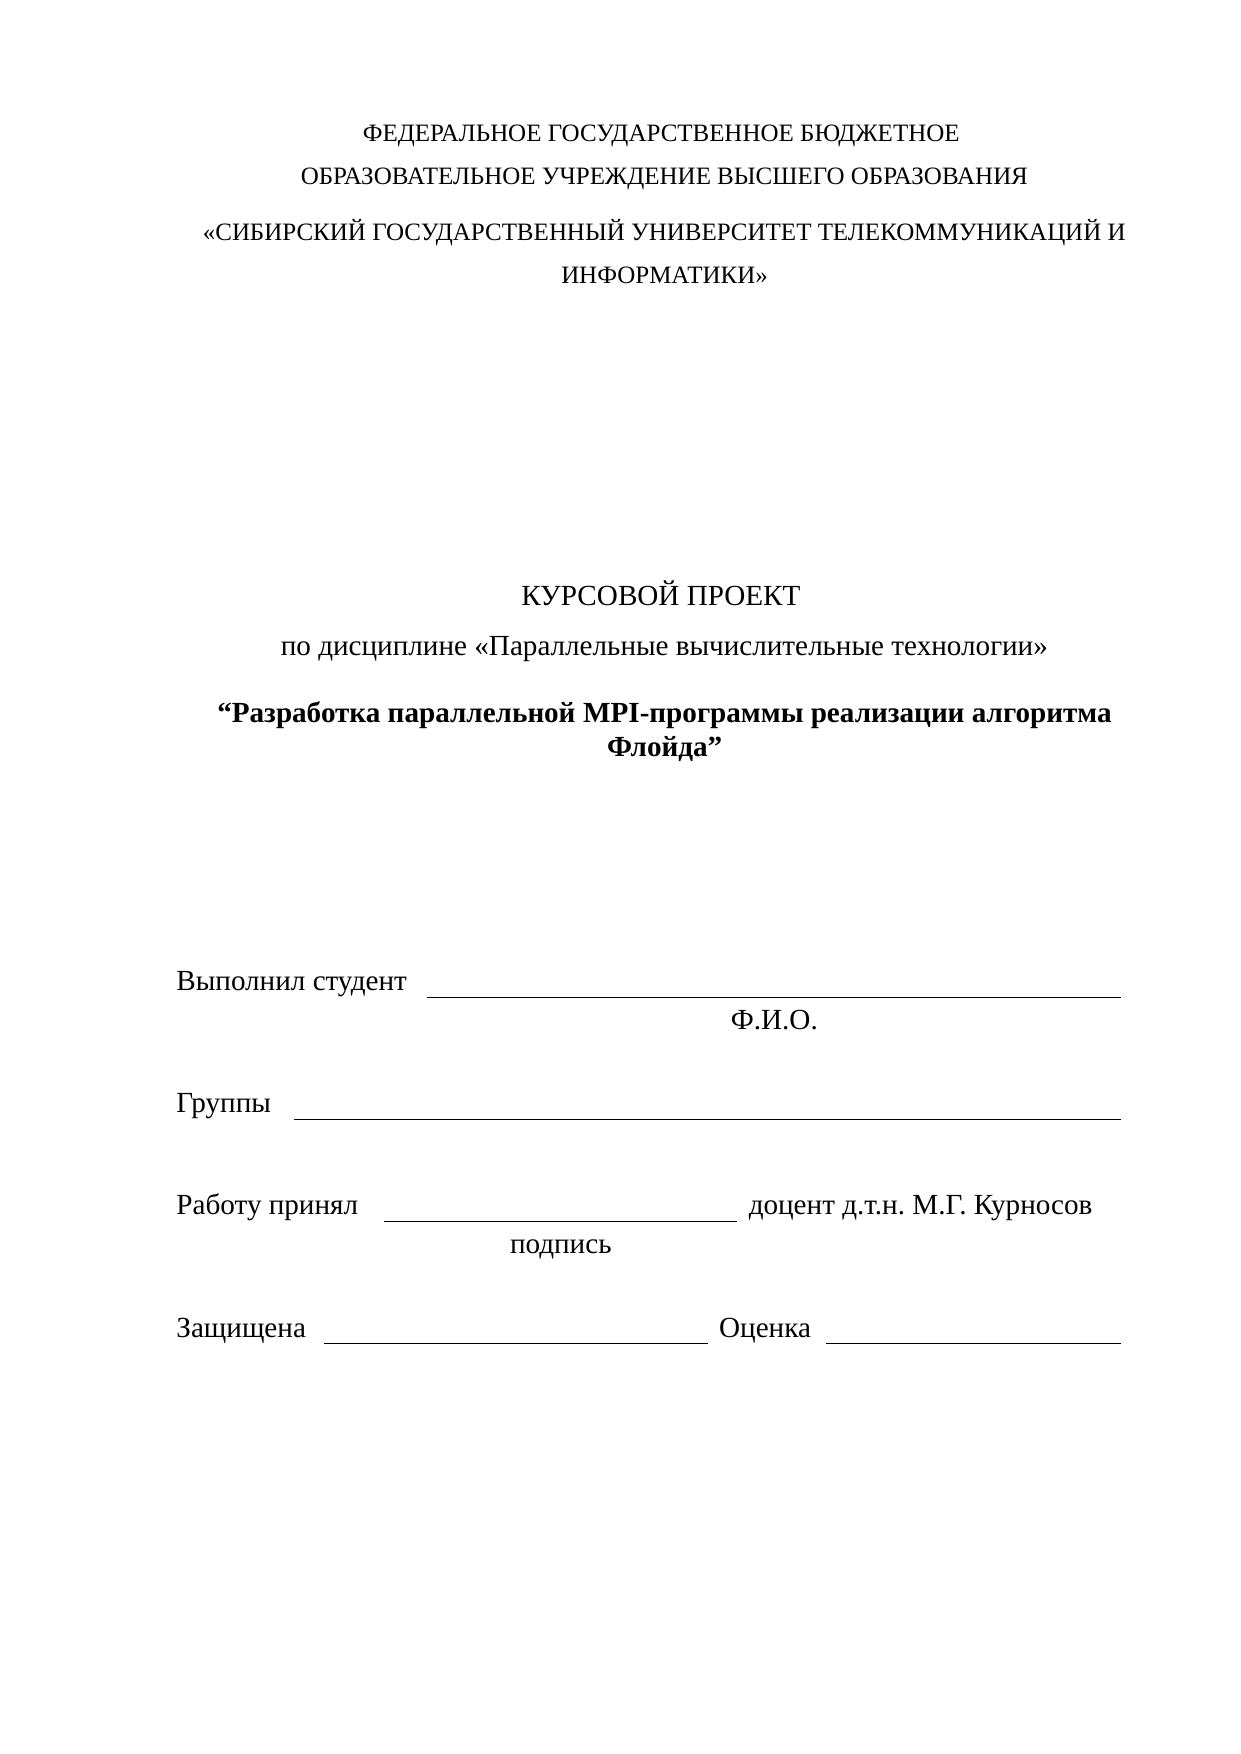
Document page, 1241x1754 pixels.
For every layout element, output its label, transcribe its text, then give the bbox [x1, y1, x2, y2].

table_cell [737, 1221, 1121, 1276]
table_header доцент д.т.н. М.Г. Курносов [737, 1187, 1121, 1221]
table_cell [165, 997, 427, 1052]
table_header Работу принял [165, 1187, 384, 1221]
text по дисциплине «Параллельные вычислительные технологии» [177, 628, 1152, 662]
table_header [826, 1310, 1121, 1343]
table_cell [324, 1344, 708, 1378]
table_header [427, 963, 1121, 997]
table_cell [294, 1120, 1121, 1154]
table_cell [165, 1221, 384, 1276]
table_header [294, 1086, 1121, 1119]
table_header [324, 1310, 708, 1343]
table_cell [165, 1343, 324, 1378]
text «СИБИРСКИЙ ГОСУДАРСТВЕННЫЙ УНИВЕРСИТЕТ ТЕЛЕКОММУНИКАЦИЙ И ИНФОРМАТИКИ» [177, 217, 1152, 289]
table_header Группы [165, 1086, 294, 1119]
text “Разработка параллельной MPI-программы реализации алгоритма Флойда” [177, 695, 1152, 762]
table_cell [826, 1344, 1121, 1378]
text ФЕДЕРАЛЬНОЕ ГОСУДАРСТВЕННОЕ БЮДЖЕТНОЕ ОБРАЗОВАТЕЛЬНОЕ УЧРЕЖДЕНИЕ ВЫСШЕГО ОБРАЗОВАНИЯ [177, 118, 1152, 190]
table_cell Ф.И.О. [427, 998, 1121, 1052]
table_header Выполнил студент [165, 963, 427, 997]
table_cell [708, 1343, 826, 1378]
table_cell подпись [384, 1222, 737, 1276]
table_header Защищена [165, 1310, 324, 1343]
table_cell [165, 1119, 294, 1154]
text КУРСОВОЙ ПРОЕКТ [177, 578, 1152, 612]
table_header [384, 1187, 737, 1221]
table_header Оценка [708, 1310, 826, 1343]
